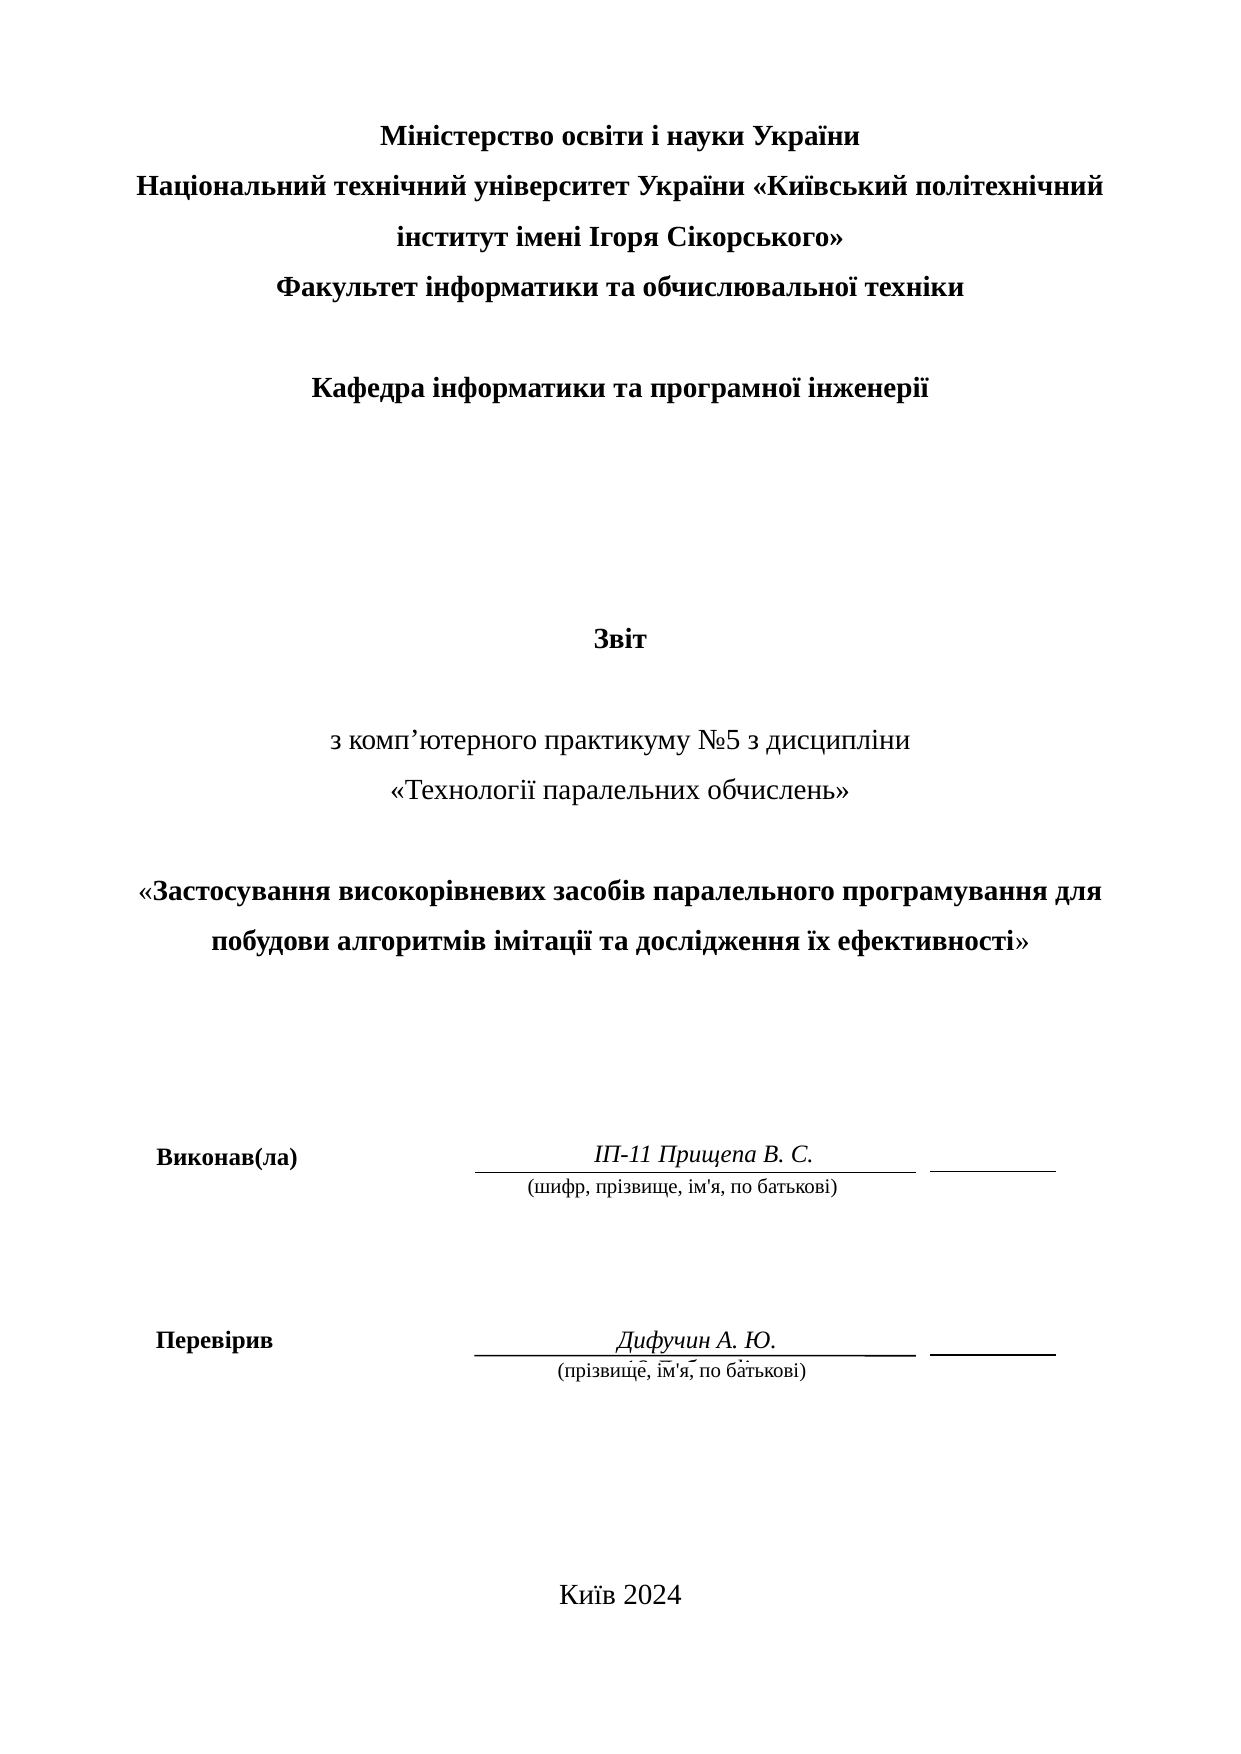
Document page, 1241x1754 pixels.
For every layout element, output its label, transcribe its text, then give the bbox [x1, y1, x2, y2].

text Перевірив [156, 1325, 456, 1354]
text «Технології паралельних обчислень» [118, 772, 1122, 806]
text (прізвище, ім'я, по батькові) [493, 1357, 870, 1382]
text Національний технічний університет України «Київський політехнічний інститут імені Ігоря Сікорського» [118, 168, 1122, 252]
text Звіт [118, 621, 1122, 655]
text з комп’ютерного практикуму №5 з дисципліни [118, 722, 1122, 755]
text ІП-11 Прищепа В. С. [385, 1139, 1022, 1168]
text Виконав(ла) [156, 1142, 456, 1170]
text «Застосування високорівневих засобів паралельного програмування для побудови алгоритмів імітації та дослідження їх ефективності» [118, 873, 1122, 957]
text (шифр, прізвище, ім'я, по батькові) [494, 1174, 871, 1198]
text Кафедра інформатики та програмної інженерії [118, 370, 1122, 403]
text Факультет інформатики та обчислювальної техніки [118, 269, 1122, 303]
text -18 Лаб on-line. [479, 1354, 915, 1361]
text Київ 2024 [118, 1577, 1122, 1611]
text Дифучин А. Ю. [479, 1325, 915, 1354]
text Міністерство освіти і науки України [118, 118, 1122, 152]
